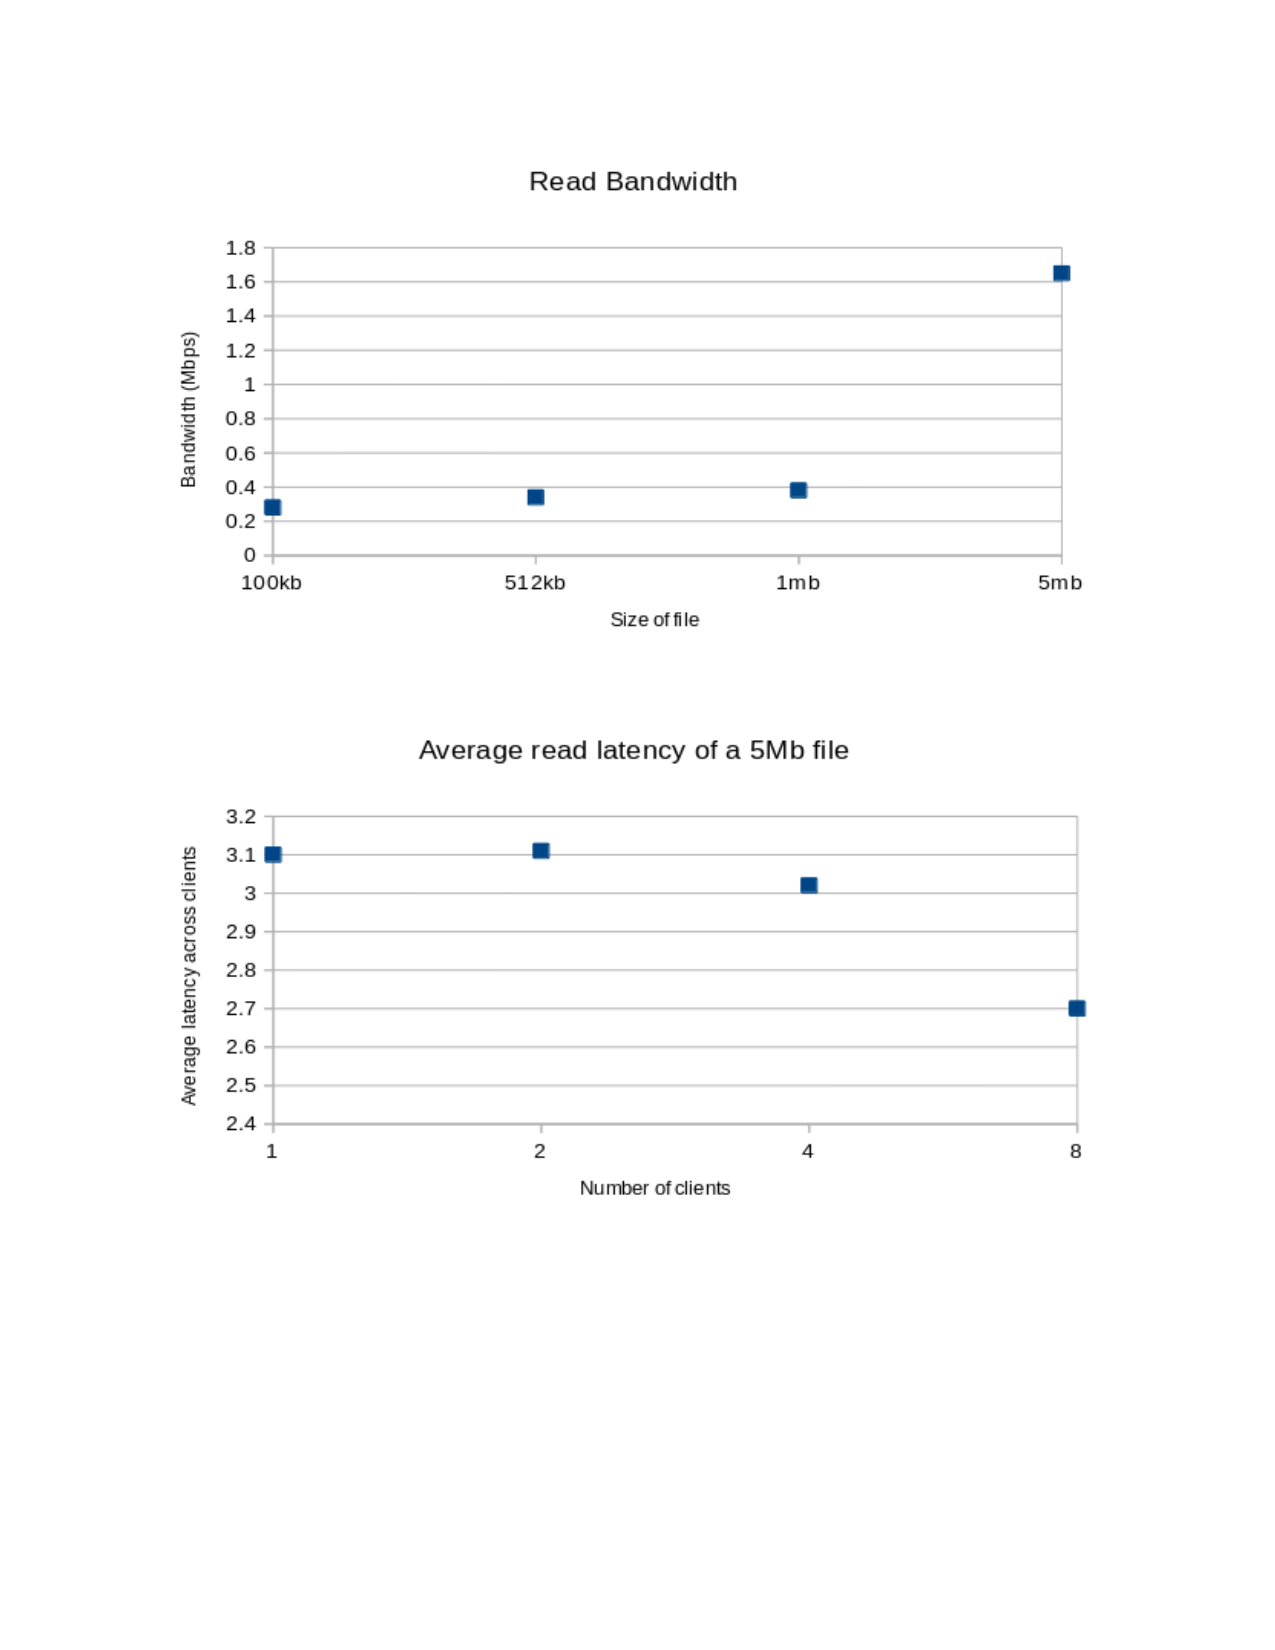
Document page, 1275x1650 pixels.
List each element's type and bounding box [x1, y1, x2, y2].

picture [166, 146, 1109, 651]
picture [168, 730, 1107, 1218]
